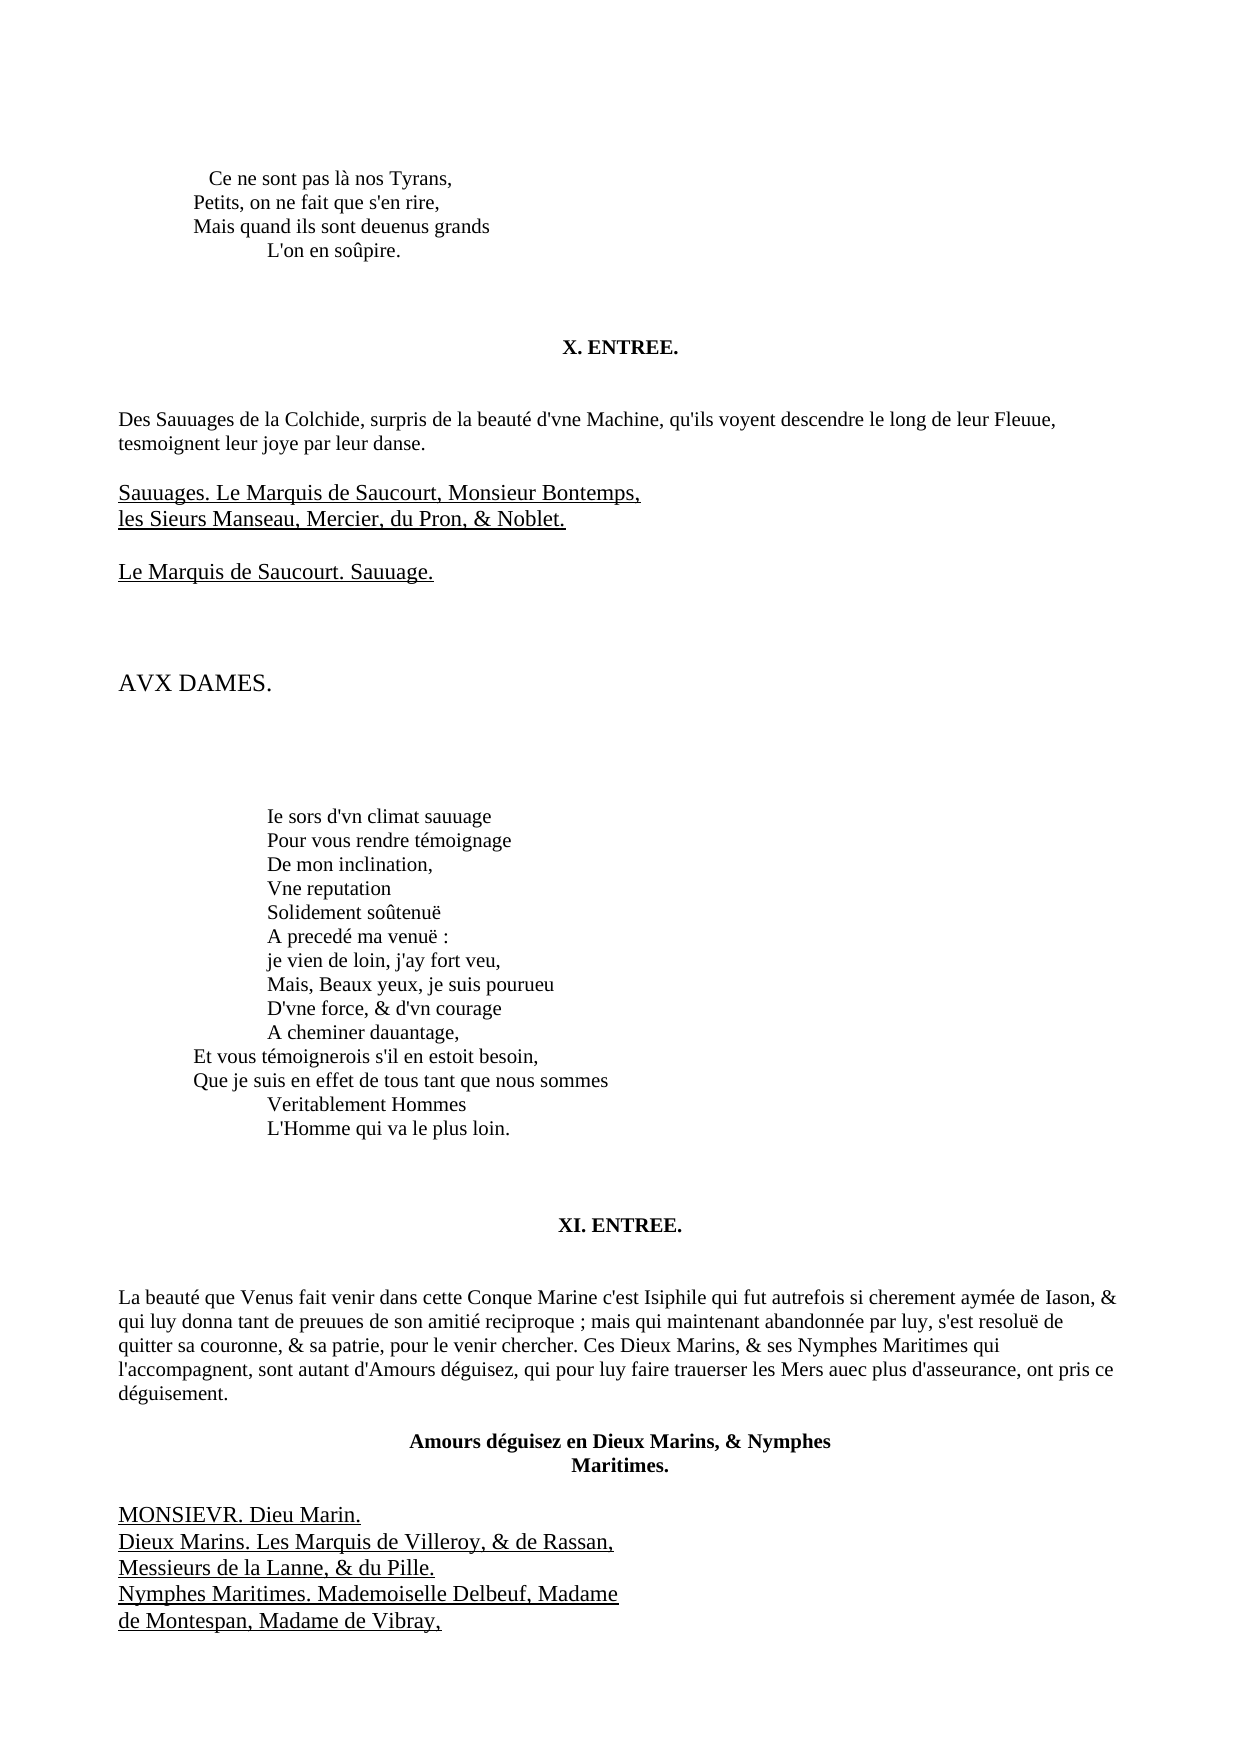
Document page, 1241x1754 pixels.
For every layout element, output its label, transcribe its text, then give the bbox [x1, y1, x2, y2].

text L'on en soûpire. [193, 238, 1122, 262]
list les Sieurs Manseau, Mercier, du Pron, & Noblet. [118, 505, 1122, 532]
list Le Marquis de Saucourt. Sauuage. [118, 558, 1122, 584]
text D'vne force, & d'vn courage [193, 996, 1122, 1020]
text Pour vous rendre témoignage [193, 828, 1122, 852]
list de Montespan, Madame de Vibray, [118, 1607, 1122, 1633]
text Ie sors d'vn climat sauuage [193, 803, 1122, 828]
text Vne reputation [193, 876, 1122, 900]
text Petits, on ne fait que s'en rire, [193, 190, 1122, 214]
list Messieurs de la Lanne, & du Pille. [118, 1554, 1122, 1580]
text Veritablement Hommes [193, 1092, 1122, 1116]
text Que je suis en effet de tous tant que nous sommes [193, 1068, 1122, 1092]
text De mon inclination, [193, 852, 1122, 876]
subtitle XI. ENTREE. [118, 1213, 1122, 1237]
list Nymphes Maritimes. Mademoiselle Delbeuf, Madame [118, 1580, 1122, 1607]
text L'Homme qui va le plus loin. [193, 1116, 1122, 1140]
text La beauté que Venus fait venir dans cette Conque Marine c'est Isiphile qui fut autrefois si cherement aymée de Iason, & qui luy donna tant de preuues de son amitié reciproque ; mais qui maintenant abandonnée par luy, s'est resoluë de quitter sa couronne, & sa patrie, pour le venir chercher. Ces Dieux Marins, & ses Nymphes Maritimes qui l'accompagnent, sont autant d'Amours déguisez, qui pour luy faire trauerser les Mers auec plus d'asseurance, ont pris ce déguisement. [118, 1285, 1122, 1405]
subtitle Amours déguisez en Dieux Marins, & Nymphes [118, 1429, 1122, 1453]
subtitle X. ENTREE. [118, 335, 1122, 359]
text je vien de loin, j'ay fort veu, [193, 948, 1122, 972]
text AVX DAMES. [118, 668, 1122, 696]
list Dieux Marins. Les Marquis de Villeroy, & de Rassan, [118, 1528, 1122, 1554]
text Ce ne sont pas là nos Tyrans, [193, 166, 1122, 190]
text Mais, Beaux yeux, je suis pourueu [193, 972, 1122, 996]
list MONSIEVR. Dieu Marin. [118, 1501, 1122, 1528]
text A cheminer dauantage, [193, 1020, 1122, 1044]
text Des Sauuages de la Colchide, surpris de la beauté d'vne Machine, qu'ils voyent descendre le long de leur Fleuue, tesmoignent leur joye par leur danse. [118, 407, 1122, 455]
text A precedé ma venuë : [193, 924, 1122, 948]
list Sauuages. Le Marquis de Saucourt, Monsieur Bontemps, [118, 479, 1122, 505]
text Solidement soûtenuë [193, 900, 1122, 924]
subtitle Maritimes. [118, 1453, 1122, 1477]
text Mais quand ils sont deuenus grands [193, 214, 1122, 238]
text Et vous témoignerois s'il en estoit besoin, [193, 1044, 1122, 1068]
